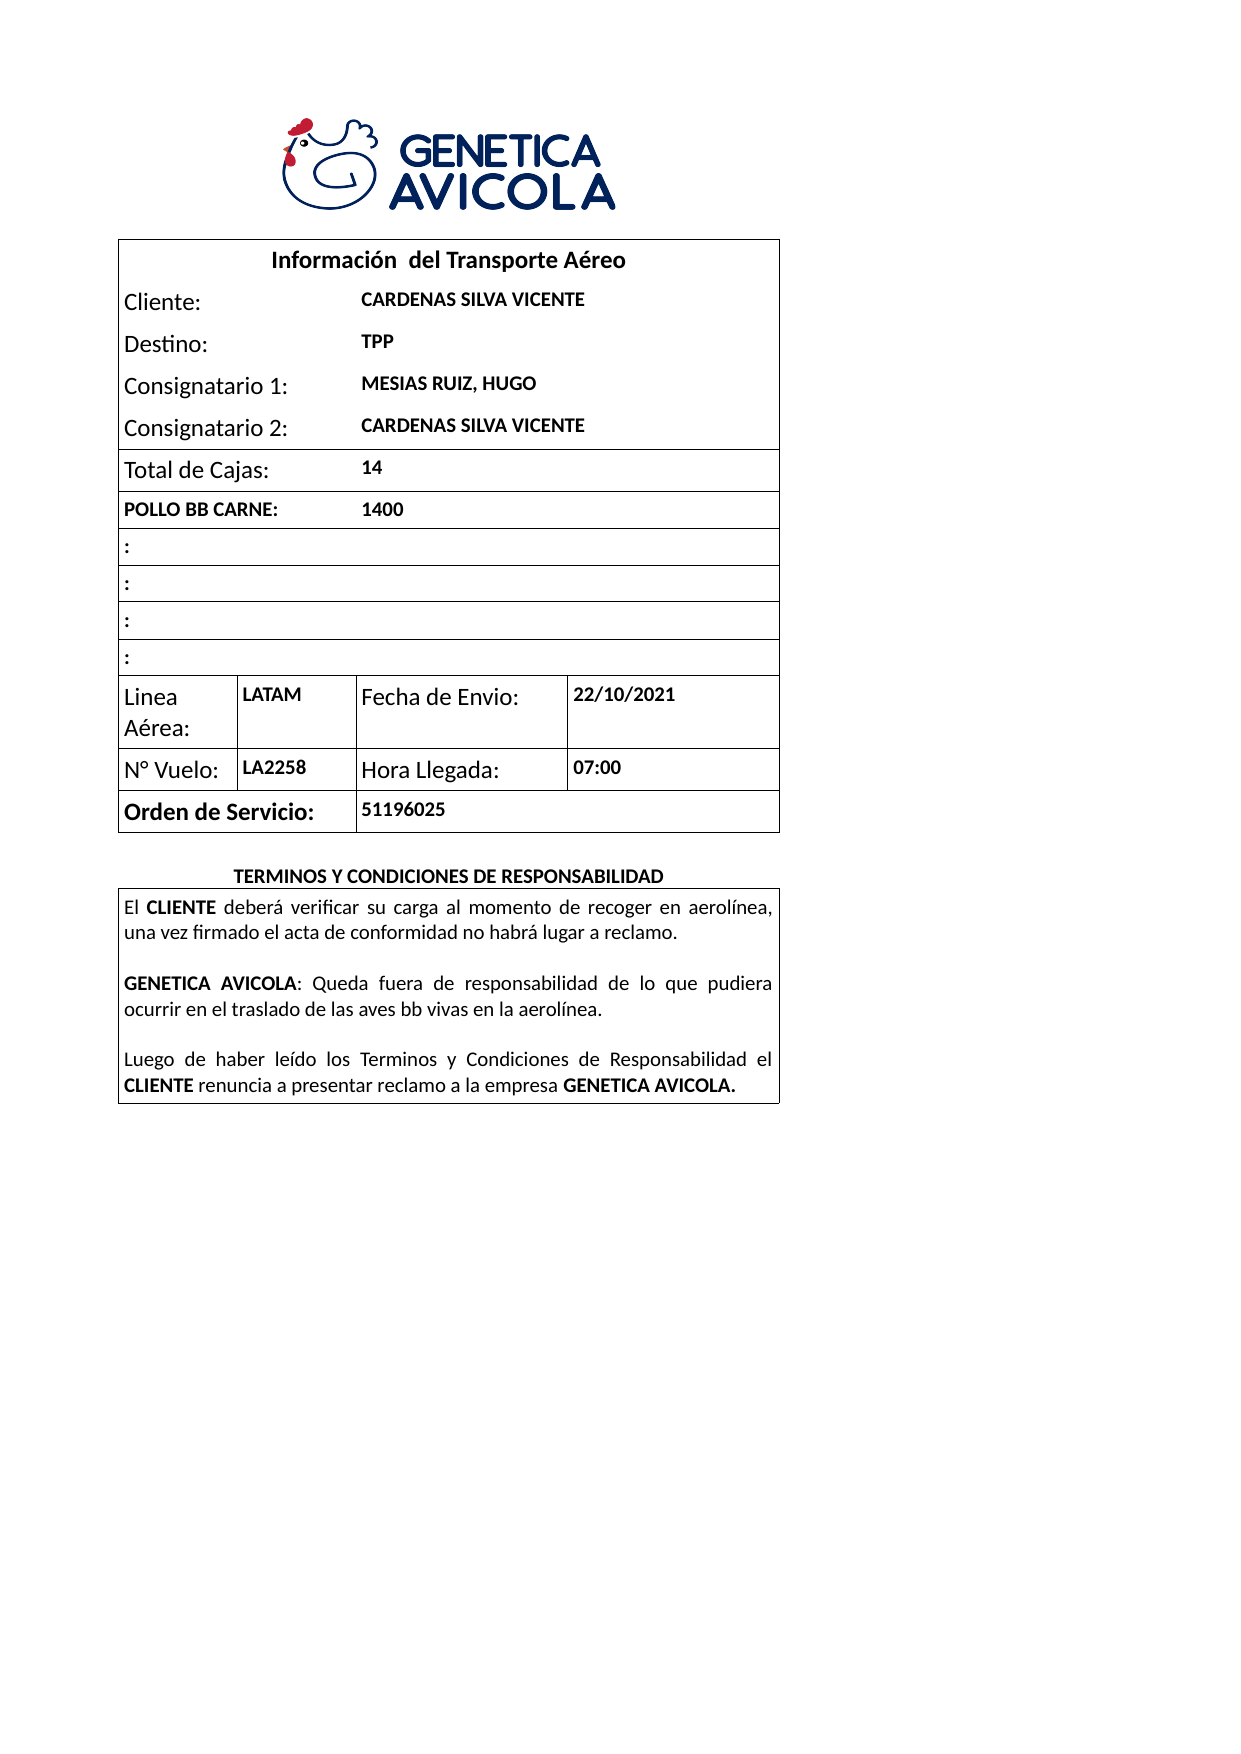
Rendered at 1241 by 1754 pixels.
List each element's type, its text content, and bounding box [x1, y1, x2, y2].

table_cell LA2258 [238, 749, 356, 790]
table_cell [356, 566, 779, 601]
table_cell Linea Aérea: [119, 676, 237, 748]
table_cell : [119, 640, 356, 675]
table_cell [356, 640, 779, 675]
table_header Información del Transporte Aéreo [119, 240, 779, 281]
table_cell El CLIENTE deberá verificar su carga al momento de recoger en aerolínea, una vez firmado el acta de conformidad no habrá lugar a reclamo. GENETICA AVICOLA: Queda fuera de responsabilidad de lo que pudiera ocurrir en el traslado de las aves bb vivas en la aerolínea. Luego de haber leído los Terminos y Condiciones de Responsabilidad el CLIENTE renuncia a presentar reclamo a la empresa GENETICA AVICOLA. [119, 889, 779, 1103]
table_cell Orden de Servicio: [119, 791, 356, 832]
table_cell 1400 [356, 492, 779, 527]
picture [282, 118, 616, 210]
table_cell Destino: [119, 323, 356, 364]
table_cell 07:00 [568, 749, 779, 790]
table_cell 14 [356, 450, 779, 491]
table_cell MESIAS RUIZ, HUGO [356, 365, 779, 406]
table_cell Consignatario 1: [119, 365, 356, 406]
table_cell Consignatario 2: [119, 406, 356, 448]
table_cell [356, 529, 779, 564]
table_cell Cliente: [119, 281, 356, 322]
table_cell 22/10/2021 [568, 676, 779, 748]
table_cell TPP [356, 323, 779, 364]
table_cell : [119, 529, 356, 564]
table_cell CARDENAS SILVA VICENTE [356, 406, 779, 448]
table_cell Fecha de Envio: [357, 676, 567, 748]
table_cell TERMINOS Y CONDICIONES DE RESPONSABILIDAD [118, 833, 779, 888]
table_cell LATAM [238, 676, 356, 748]
table_cell 51196025 [357, 791, 779, 832]
table_cell : [119, 566, 356, 601]
table_cell [356, 602, 779, 638]
table_cell CARDENAS SILVA VICENTE [356, 281, 779, 322]
table_cell N° Vuelo: [119, 749, 237, 790]
table_cell : [119, 602, 356, 638]
table_cell POLLO BB CARNE: [119, 492, 356, 527]
table_cell Hora Llegada: [357, 749, 567, 790]
table_cell Total de Cajas: [119, 450, 356, 491]
